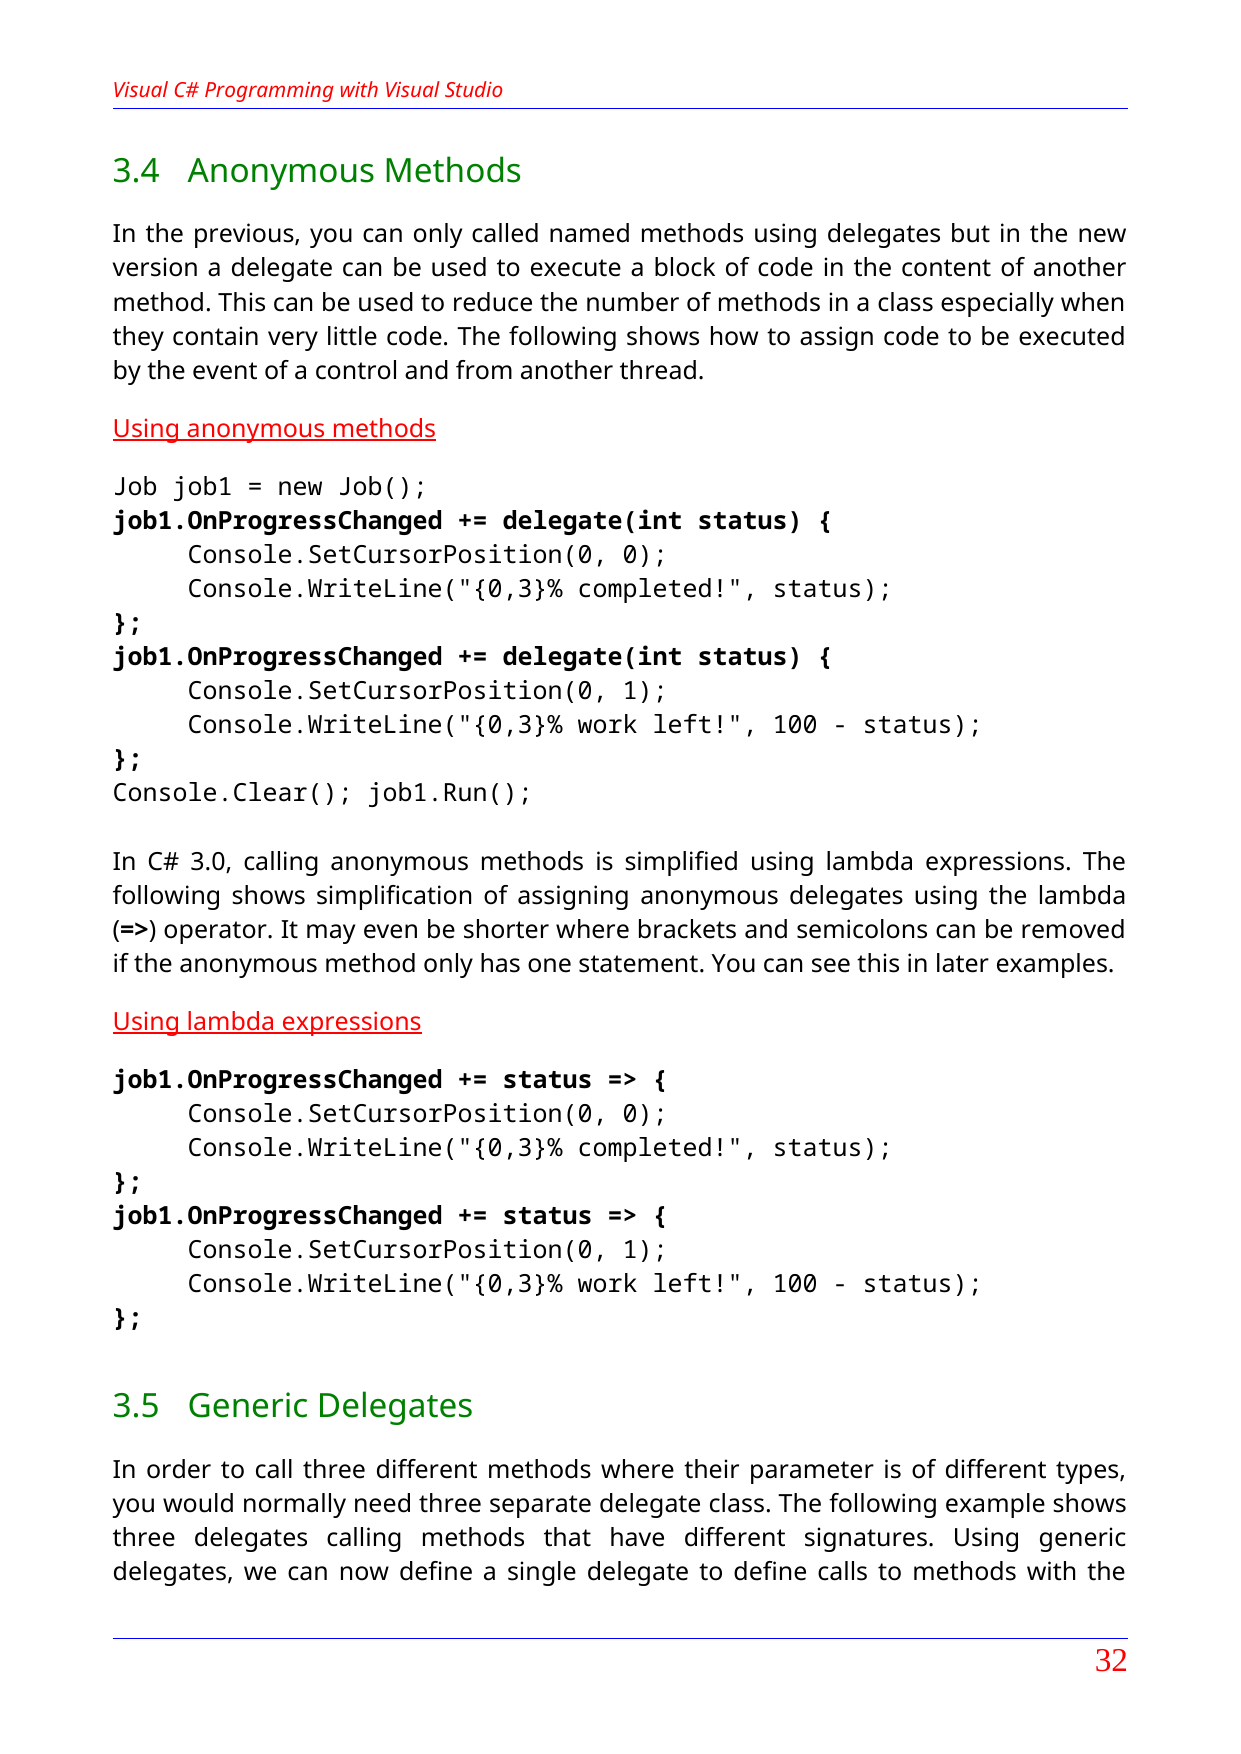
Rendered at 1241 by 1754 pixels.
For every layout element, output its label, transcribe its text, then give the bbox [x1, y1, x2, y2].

text job1.OnProgressChanged += delegate(int status) { [112, 503, 1128, 537]
text Console.SetCursorPosition(0, 1); [112, 673, 1128, 707]
text 3.4 Anonymous Methods [112, 147, 1128, 192]
text In order to call three different methods where their parameter is of different types, you would normally need three separate delegate class. The following example shows three delegates calling methods that have different signatures. Using generic delegates, we can now define a single delegate to define calls to methods with the [112, 1452, 1128, 1588]
text 3.5 Generic Delegates [112, 1382, 1128, 1428]
text Console.SetCursorPosition(0, 0); [112, 537, 1128, 571]
text Console.SetCursorPosition(0, 1); [112, 1232, 1128, 1266]
text }; [112, 1300, 1128, 1334]
text Console.WriteLine("{0,3}% work left!", 100 - status); [112, 707, 1128, 741]
text Console.WriteLine("{0,3}% work left!", 100 - status); [112, 1266, 1128, 1300]
text Console.WriteLine("{0,3}% completed!", status); [112, 1130, 1128, 1164]
text In C# 3.0, calling anonymous methods is simplified using lambda expressions. The following shows simplification of assigning anonymous delegates using the lambda (=>) operator. It may even be shorter where brackets and semicolons can be removed if the anonymous method only has one statement. You can see this in later examples. [112, 843, 1128, 979]
text Job job1 = new Job(); [112, 468, 1128, 503]
text }; [112, 1164, 1128, 1198]
text job1.OnProgressChanged += status => { [112, 1198, 1128, 1232]
text job1.OnProgressChanged += status => { [112, 1062, 1128, 1096]
text Using lambda expressions [112, 1003, 1128, 1038]
text }; [112, 605, 1128, 639]
text Console.SetCursorPosition(0, 0); [112, 1096, 1128, 1130]
text Using anonymous methods [112, 410, 1128, 444]
text job1.OnProgressChanged += delegate(int status) { [112, 639, 1128, 673]
text Console.WriteLine("{0,3}% completed!", status); [112, 571, 1128, 605]
text Console.Clear(); job1.Run(); [112, 775, 1128, 809]
text }; [112, 741, 1128, 775]
text In the previous, you can only called named methods using delegates but in the new version a delegate can be used to execute a block of code in the content of another method. This can be used to reduce the number of methods in a class especially when they contain very little code. The following shows how to assign code to be executed by the event of a control and from another thread. [112, 216, 1128, 386]
